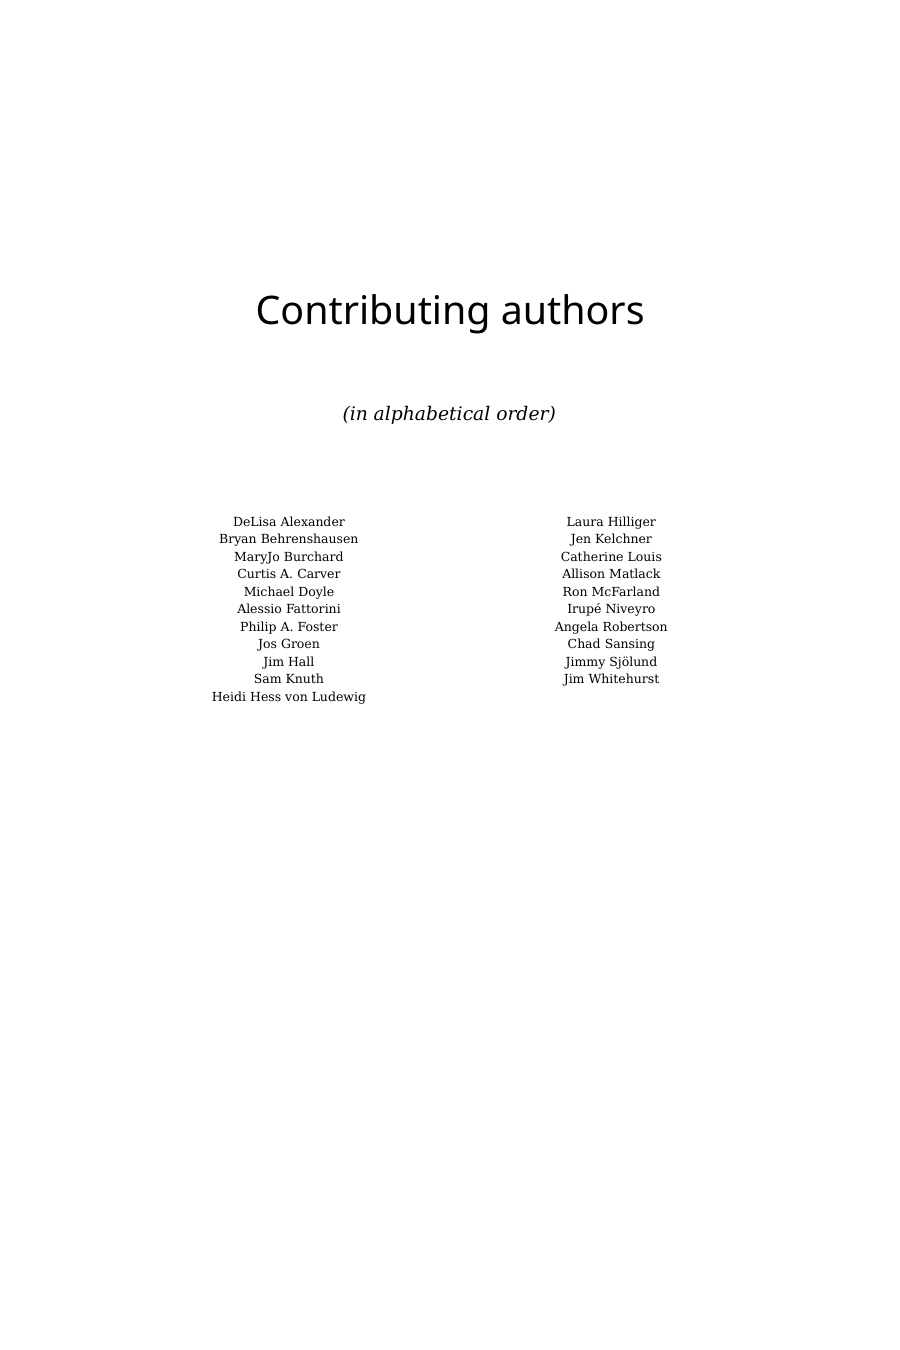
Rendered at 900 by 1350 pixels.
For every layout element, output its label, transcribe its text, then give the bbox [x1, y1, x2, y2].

table_header DeLisa Alexander Bryan Behrenshausen MaryJo Burchard Curtis A. Carver Michael Doyle Alessio Fattorini Philip A. Foster Jos Groen Jim Hall Sam Knuth Heidi Hess von Ludewig [128, 509, 450, 710]
text (in alphabetical order) [127, 402, 772, 424]
table_header Laura Hilliger Jen Kelchner Catherine Louis Allison Matlack Ron McFarland Irupé Niveyro Angela Robertson Chad Sansing Jimmy Sjölund Jim Whitehurst [450, 509, 772, 710]
subtitle Contributing authors [127, 288, 772, 333]
